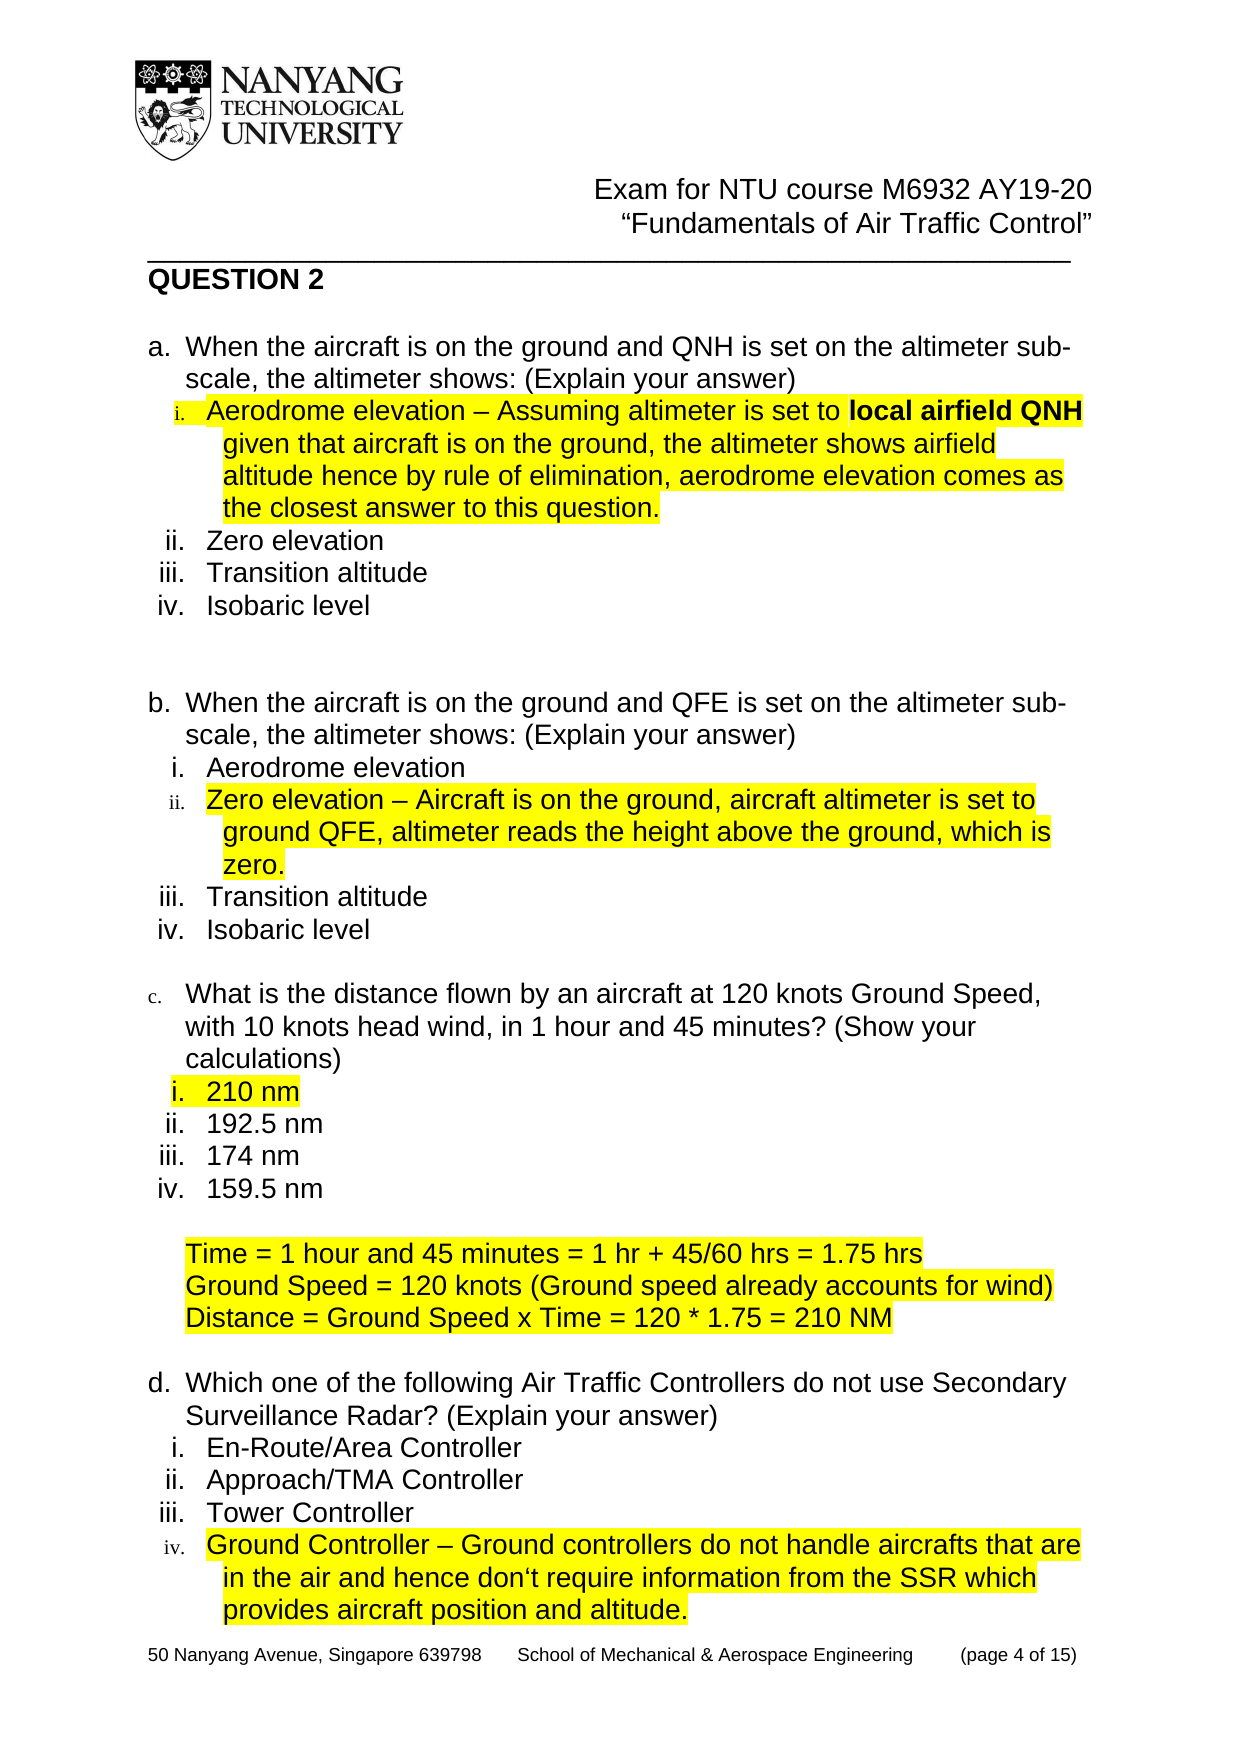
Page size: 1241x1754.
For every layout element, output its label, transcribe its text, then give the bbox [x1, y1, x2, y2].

subtitle Distance = Ground Speed x Time = 120 * 1.75 = 210 NM [185, 1301, 1092, 1334]
subtitle 174 nm [185, 1139, 1092, 1172]
picture [0, 0, 1209, 172]
subtitle What is the distance flown by an aircraft at 120 knots Ground Speed, with 10 knots head wind, in 1 hour and 45 minutes? (Show your calculations) [148, 977, 1092, 1074]
subtitle Transition altitude [185, 880, 1092, 913]
subtitle Which one of the following Air Traffic Controllers do not use Secondary Surveillance Radar? (Explain your answer) [148, 1366, 1092, 1431]
subtitle Ground Controller – Ground controllers do not handle aircrafts that are in the air and hence don‘t require information from the SSR which provides aircraft position and altitude. [185, 1528, 1092, 1625]
subtitle When the aircraft is on the ground and QNH is set on the altimeter sub-scale, the altimeter shows: (Explain your answer) [148, 329, 1092, 394]
subtitle 210 nm [185, 1074, 1092, 1107]
subtitle When the aircraft is on the ground and QFE is set on the altimeter sub-scale, the altimeter shows: (Explain your answer) [148, 686, 1092, 751]
subtitle 159.5 nm [185, 1172, 1092, 1204]
subtitle Transition altitude [185, 556, 1092, 589]
subtitle Isobaric level [185, 913, 1092, 945]
subtitle Zero elevation [185, 524, 1092, 556]
subtitle Approach/TMA Controller [185, 1463, 1092, 1496]
subtitle Aerodrome elevation – Assuming altimeter is set to local airfield QNH given that aircraft is on the ground, the altimeter shows airfield altitude hence by rule of elimination, aerodrome elevation comes as the closest answer to this question. [185, 394, 1092, 524]
subtitle Tower Controller [185, 1496, 1092, 1528]
subtitle Time = 1 hour and 45 minutes = 1 hr + 45/60 hrs = 1.75 hrs [185, 1237, 1092, 1269]
subtitle Aerodrome elevation [185, 751, 1092, 783]
text QUESTION 2 [148, 262, 1092, 296]
subtitle Zero elevation – Aircraft is on the ground, aircraft altimeter is set to ground QFE, altimeter reads the height above the ground, which is zero. [185, 783, 1092, 880]
subtitle En-Route/Area Controller [185, 1431, 1092, 1463]
subtitle 192.5 nm [185, 1107, 1092, 1139]
subtitle Ground Speed = 120 knots (Ground speed already accounts for wind) [185, 1269, 1092, 1301]
subtitle Isobaric level [185, 589, 1092, 621]
